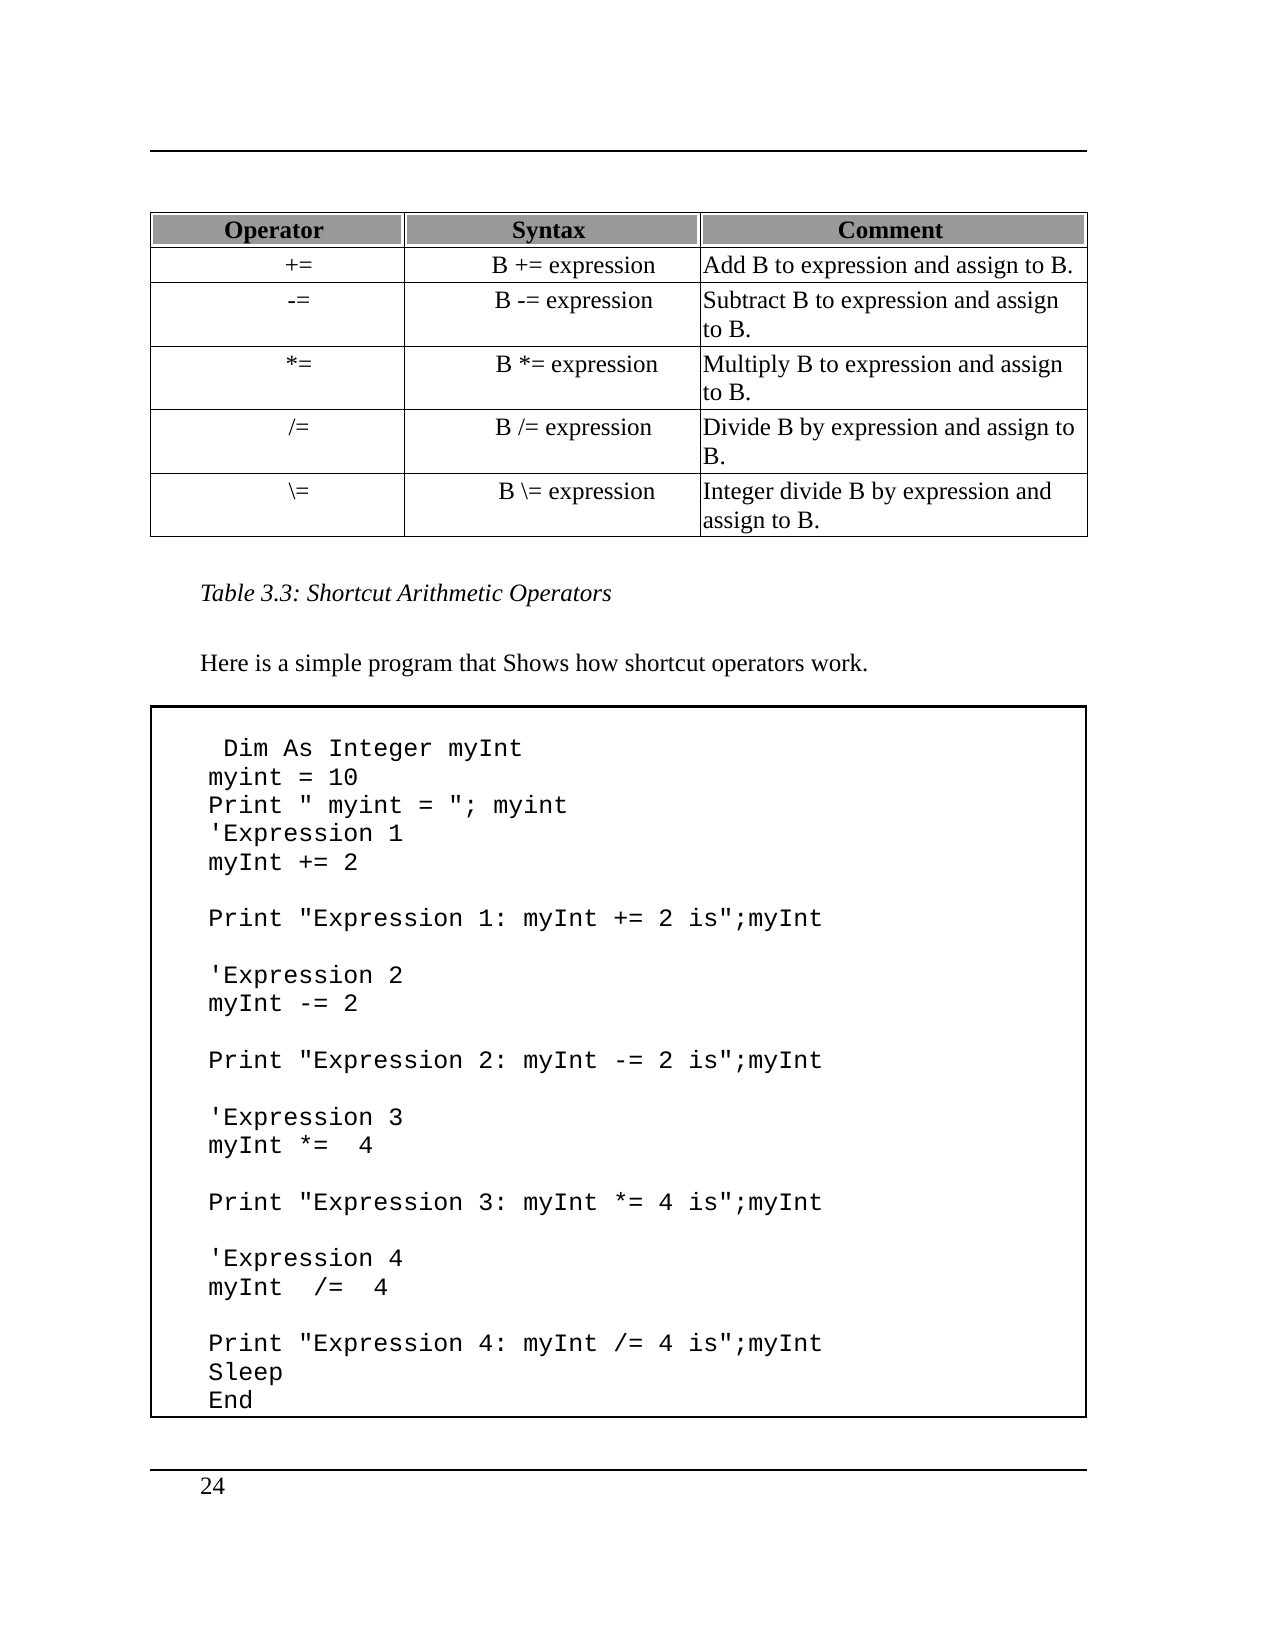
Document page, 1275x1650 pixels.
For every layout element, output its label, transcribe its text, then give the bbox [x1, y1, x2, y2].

table_cell B \= expression [405, 474, 700, 536]
text myint = 10 [152, 762, 1085, 790]
text myInt -= 2 [152, 989, 1085, 1019]
table_cell \= [151, 474, 404, 536]
text myInt *= 4 [152, 1130, 1085, 1161]
table_cell Integer divide B by expression and assign to B. [701, 474, 1087, 536]
text Print " myint = "; myint [152, 790, 1085, 819]
table_cell /= [151, 410, 404, 473]
text 'Expression 2 [152, 960, 1085, 989]
table_cell B /= expression [405, 410, 700, 473]
table_cell += [151, 248, 404, 282]
text Print "Expression 2: myInt -= 2 is";myInt [152, 1045, 1085, 1076]
text 'Expression 1 [152, 819, 1085, 847]
table_cell -= [151, 283, 404, 346]
text End [152, 1385, 1085, 1416]
text 'Expression 3 [152, 1102, 1085, 1130]
table_cell *= [151, 347, 404, 409]
table_cell Add B to expression and assign to B. [701, 248, 1087, 282]
table_header Comment [701, 213, 1087, 247]
table_cell Multiply B to expression and assign to B. [701, 347, 1087, 409]
text myInt += 2 [152, 847, 1085, 877]
text Print "Expression 4: myInt /= 4 is";myInt [152, 1329, 1085, 1357]
table_cell B *= expression [405, 347, 700, 409]
table_cell Divide B by expression and assign to B. [701, 410, 1087, 473]
text 'Expression 4 [152, 1244, 1085, 1272]
text Here is a simple program that Shows how shortcut operators work. [150, 648, 1087, 677]
text Print "Expression 3: myInt *= 4 is";myInt [152, 1187, 1085, 1217]
table_cell B -= expression [405, 283, 700, 346]
table_header Operator [151, 213, 404, 247]
table_cell Subtract B to expression and assign to B. [701, 283, 1087, 346]
table_cell B += expression [405, 248, 700, 282]
text Print "Expression 1: myInt += 2 is";myInt [152, 904, 1085, 934]
table_header Syntax [405, 213, 700, 247]
text myInt /= 4 [152, 1272, 1085, 1302]
text Table 3.3: Shortcut Arithmetic Operators [150, 578, 1087, 607]
text Dim As Integer myInt [152, 734, 1085, 762]
text Sleep [152, 1357, 1085, 1385]
